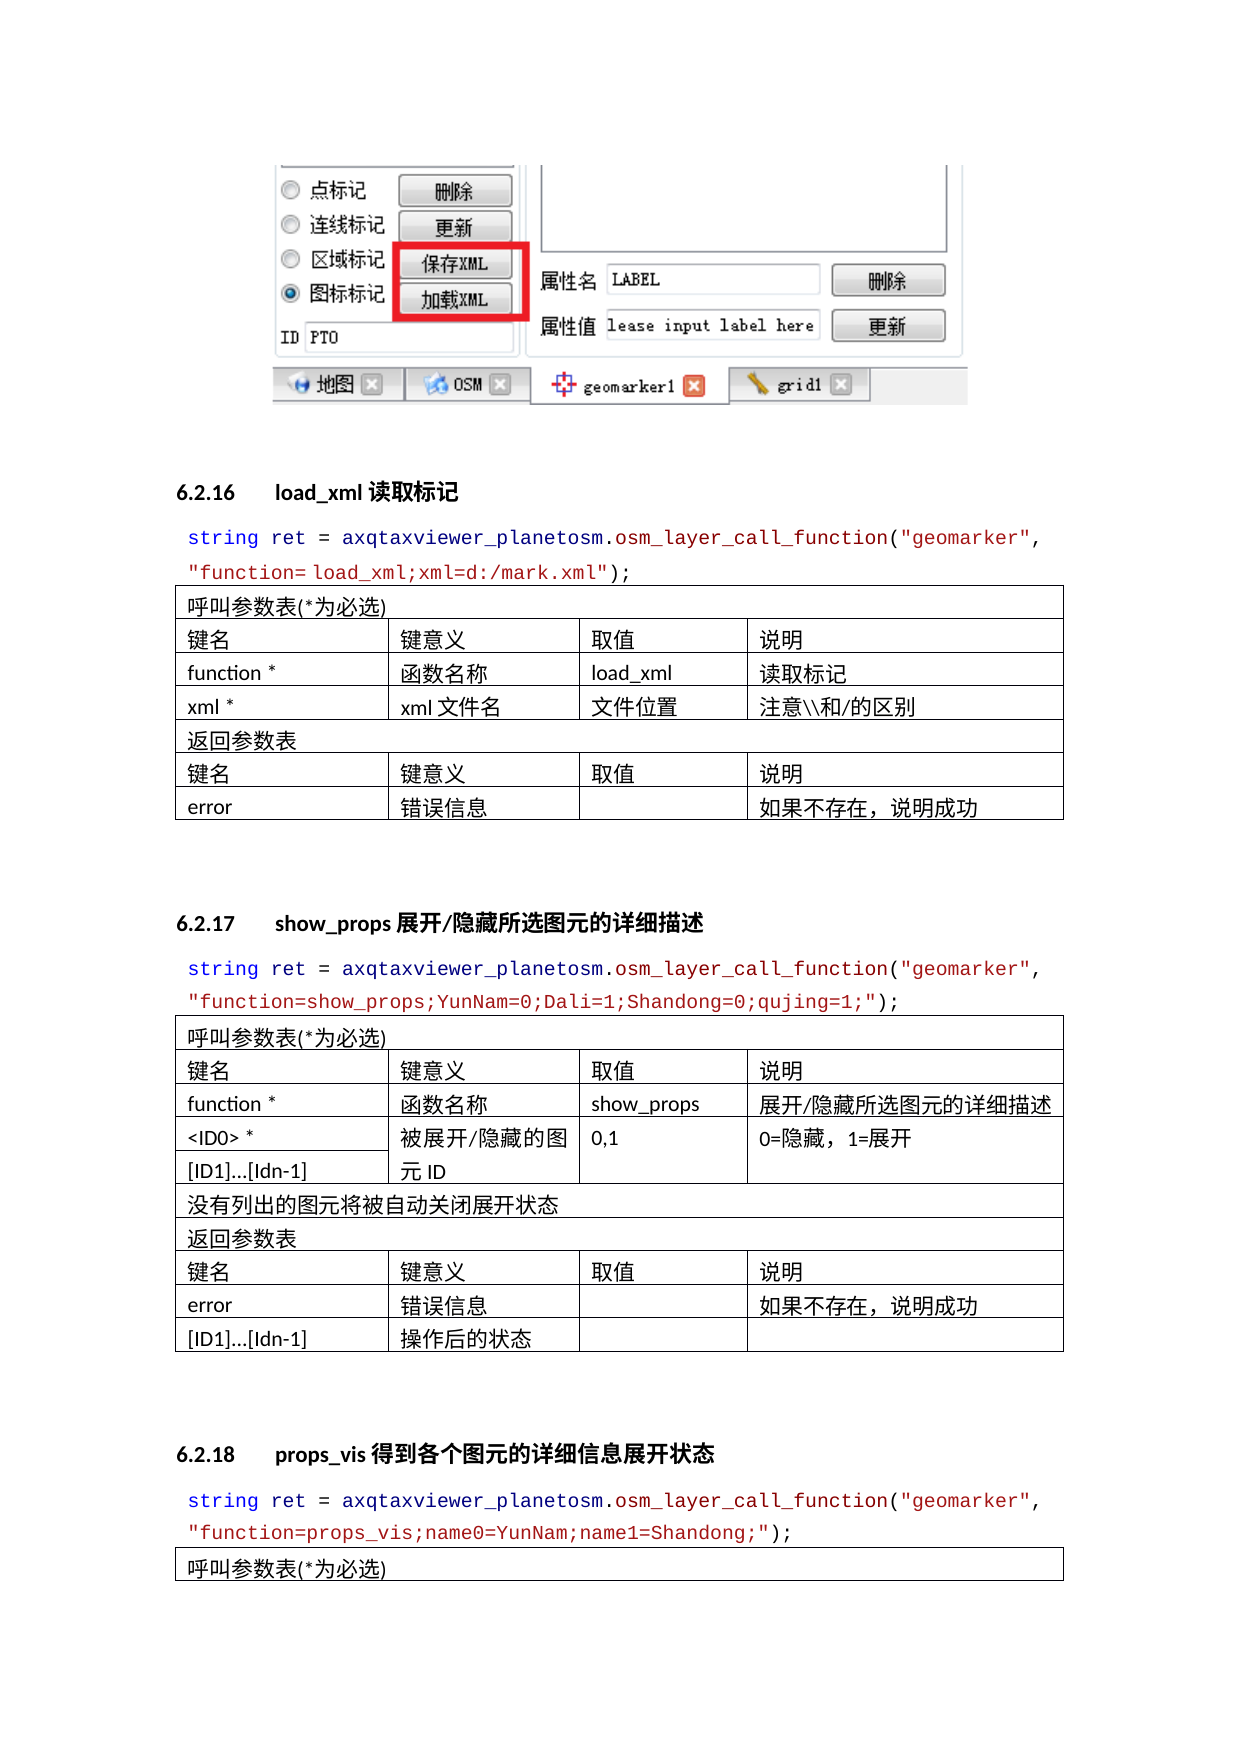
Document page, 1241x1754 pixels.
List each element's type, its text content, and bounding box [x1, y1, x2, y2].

table_cell 0=隐藏，1=展开 [748, 1117, 1063, 1183]
table_cell function * [176, 653, 388, 685]
table_cell [748, 1318, 1063, 1351]
table_cell 0,1 [580, 1117, 747, 1183]
table_cell 说明 [748, 1050, 1063, 1082]
table_cell 文件位置 [580, 686, 747, 719]
table_cell 键意义 [389, 1050, 579, 1082]
table_cell <ID0> * [176, 1117, 388, 1149]
picture [272, 165, 968, 405]
table_cell 键意义 [389, 619, 579, 652]
table_cell 说明 [748, 1251, 1063, 1284]
table_cell xml文件名 [389, 686, 579, 719]
table_cell 取值 [580, 1050, 747, 1082]
table_cell 取值 [580, 619, 747, 652]
table_cell error [176, 1285, 388, 1317]
table_cell [580, 1318, 747, 1351]
table_cell 说明 [748, 619, 1063, 652]
table_cell 注意\\和/的区别 [748, 686, 1063, 719]
table_header 呼叫参数表(*为必选) [176, 1016, 1063, 1049]
table_cell 如果不存在，说明成功 [748, 787, 1063, 819]
table_header 呼叫参数表(*为必选) [176, 1548, 1063, 1580]
table_cell xml * [176, 686, 388, 719]
table_cell error [176, 787, 388, 819]
table_cell function * [176, 1084, 388, 1116]
table_cell 操作后的状态 [389, 1318, 579, 1351]
table_cell 说明 [748, 753, 1063, 786]
text string ret = axqtaxviewer_planetosm.osm_layer_call_function("geomarker", "function= load_xml;xml=d:/mark.xml"); [187, 519, 1053, 584]
subtitle load_xml 读取标记 [187, 454, 1053, 519]
table_cell 键意义 [389, 1251, 579, 1284]
table_cell 键名 [176, 1050, 388, 1082]
table_cell 键名 [176, 619, 388, 652]
table_cell 键名 [176, 753, 388, 786]
text string ret = axqtaxviewer_planetosm.osm_layer_call_function("geomarker", "function=show_props;YunNam=0;Dali=1;Shandong=0;qujing=1;"); [187, 950, 1053, 1015]
table_cell 返回参数表 [176, 720, 1063, 752]
table_cell 键意义 [389, 753, 579, 786]
table_cell 被展开/隐藏的图元ID [389, 1117, 579, 1183]
table_cell 展开/隐藏所选图元的详细描述 [748, 1084, 1063, 1116]
table_cell load_xml [580, 653, 747, 685]
table_cell show_props [580, 1084, 747, 1116]
subtitle show_props 展开/隐藏所选图元的详细描述 [187, 885, 1053, 950]
table_cell [580, 1285, 747, 1317]
table_cell [ID1]...[Idn-1] [176, 1318, 388, 1351]
table_cell 取值 [580, 753, 747, 786]
table_cell 如果不存在，说明成功 [748, 1285, 1063, 1317]
table_cell 取值 [580, 1251, 747, 1284]
table_cell [580, 787, 747, 819]
subtitle props_vis 得到各个图元的详细信息展开状态 [187, 1417, 1053, 1482]
table_cell 函数名称 [389, 1084, 579, 1116]
table_cell 返回参数表 [176, 1218, 1063, 1250]
table_cell 键名 [176, 1251, 388, 1284]
table_cell 没有列出的图元将被自动关闭展开状态 [176, 1184, 1063, 1217]
table_cell [ID1]...[Idn-1] [176, 1151, 388, 1183]
table_cell 错误信息 [389, 787, 579, 819]
text string ret = axqtaxviewer_planetosm.osm_layer_call_function("geomarker", "function=props_vis;name0=YunNam;name1=Shandong;"); [187, 1482, 1053, 1547]
table_cell 函数名称 [389, 653, 579, 685]
table_cell 读取标记 [748, 653, 1063, 685]
table_cell 错误信息 [389, 1285, 579, 1317]
table_header 呼叫参数表(*为必选) [176, 586, 1063, 618]
